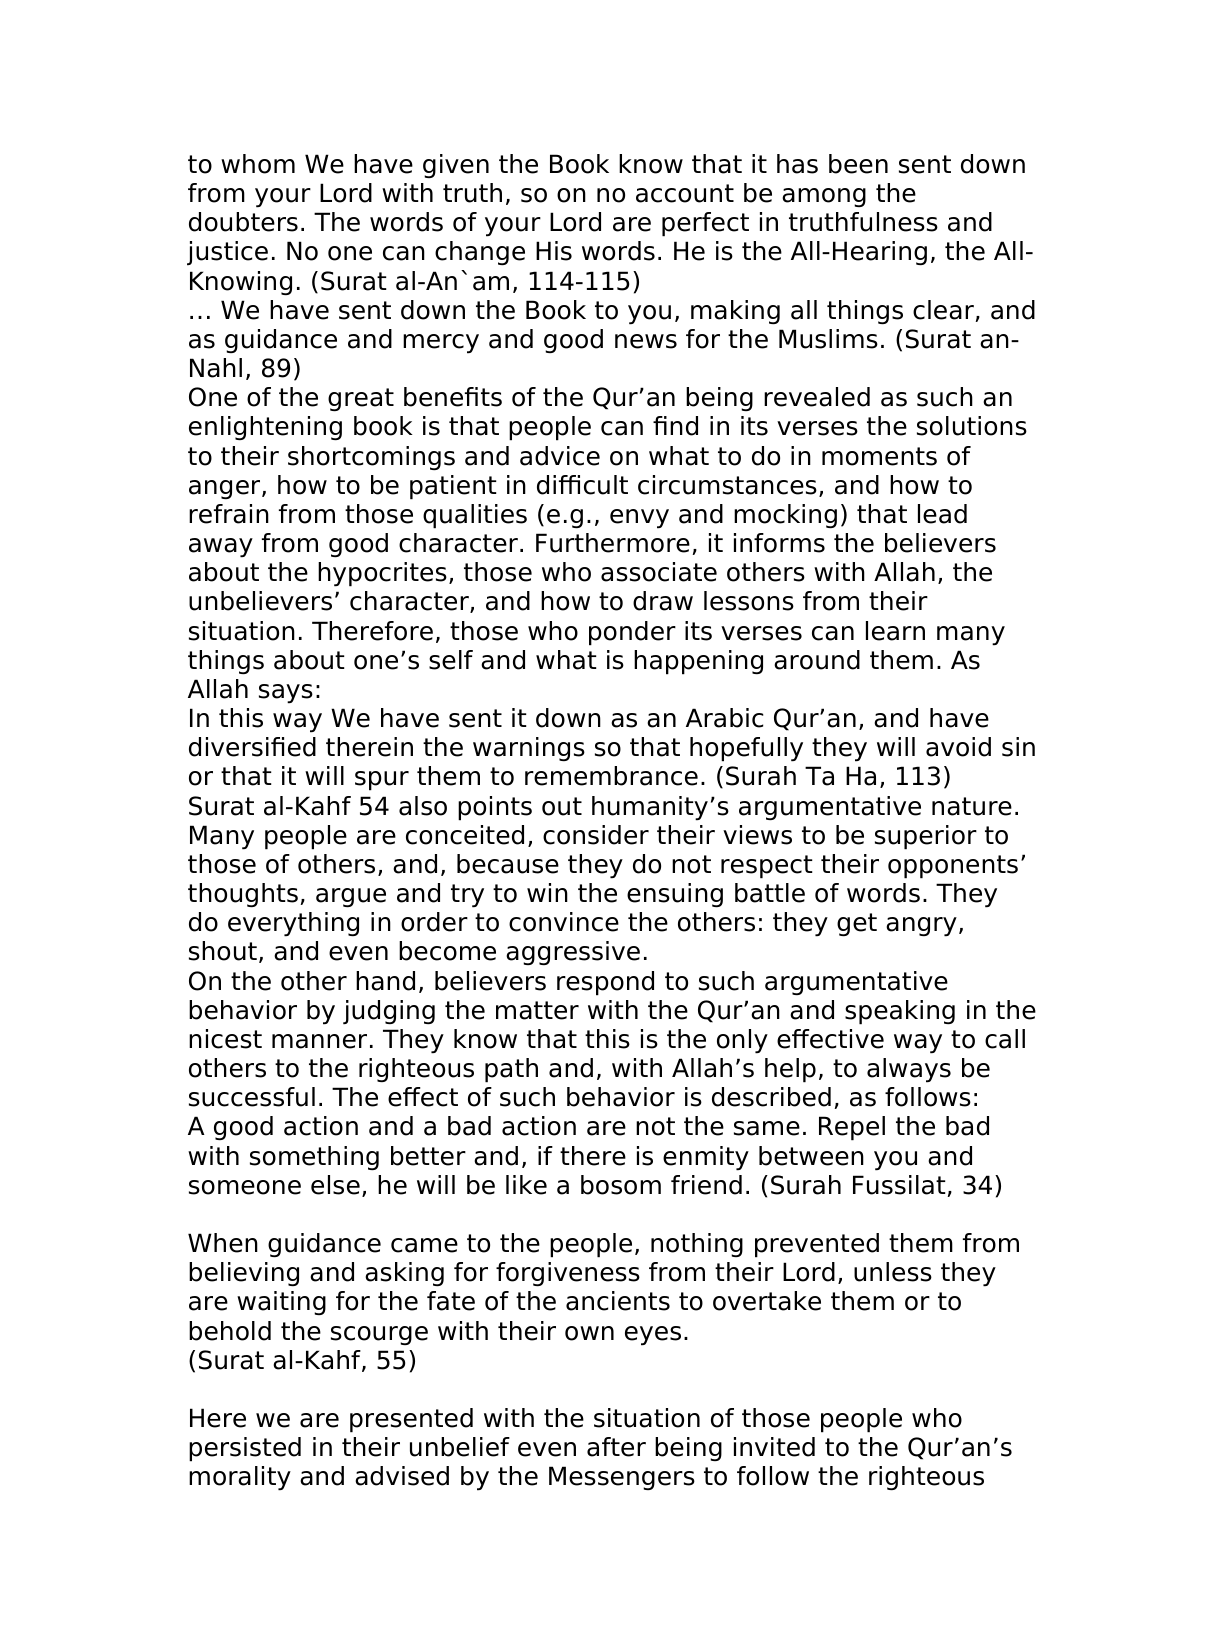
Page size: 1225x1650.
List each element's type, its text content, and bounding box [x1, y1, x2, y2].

text A good action and a bad action are not the same. Repel the bad with something better and, if there is enmity between you and someone else, he will be like a bosom friend. (Surah Fussilat, 34) [187, 1112, 1037, 1200]
text (Surat al-Kahf, 55) [187, 1346, 1037, 1375]
text … We have sent down the Book to you, making all things clear, and as guidance and mercy and good news for the Muslims. (Surat an-Nahl, 89) [187, 296, 1037, 383]
text Here we are presented with the situation of those people who persisted in their unbelief even after being invited to the Qur’an’s morality and advised by the Messengers to follow the righteous [187, 1404, 1037, 1492]
text When guidance came to the people, nothing prevented them from believing and asking for forgiveness from their Lord, unless they are waiting for the fate of the ancients to overtake them or to behold the scourge with their own eyes. [187, 1229, 1037, 1346]
text Surat al-Kahf 54 also points out humanity’s argumentative nature. Many people are conceited, consider their views to be superior to those of others, and, because they do not respect their opponents’ thoughts, argue and try to win the ensuing battle of words. They do everything in order to convince the others: they get angry, shout, and even become aggressive. [187, 792, 1037, 967]
text On the other hand, believers respond to such argumentative behavior by judging the matter with the Qur’an and speaking in the nicest manner. They know that this is the only effective way to call others to the righteous path and, with Allah’s help, to always be successful. The effect of such behavior is described, as follows: [187, 967, 1037, 1112]
text to whom We have given the Book know that it has been sent down from your Lord with truth, so on no account be among the doubters. The words of your Lord are perfect in truthfulness and justice. No one can change His words. He is the All-Hearing, the All-Knowing. (Surat al-An`am, 114-115) [187, 150, 1037, 296]
text One of the great benefits of the Qur’an being revealed as such an enlightening book is that people can find in its verses the solutions to their shortcomings and advice on what to do in moments of anger, how to be patient in difficult circumstances, and how to refrain from those qualities (e.g., envy and mocking) that lead away from good character. Furthermore, it informs the believers about the hypocrites, those who associate others with Allah, the unbelievers’ character, and how to draw lessons from their situation. Therefore, those who ponder its verses can learn many things about one’s self and what is happening around them. As Allah says: [187, 383, 1037, 704]
text In this way We have sent it down as an Arabic Qur’an, and have diversified therein the warnings so that hopefully they will avoid sin or that it will spur them to remembrance. (Surah Ta Ha, 113) [187, 704, 1037, 792]
